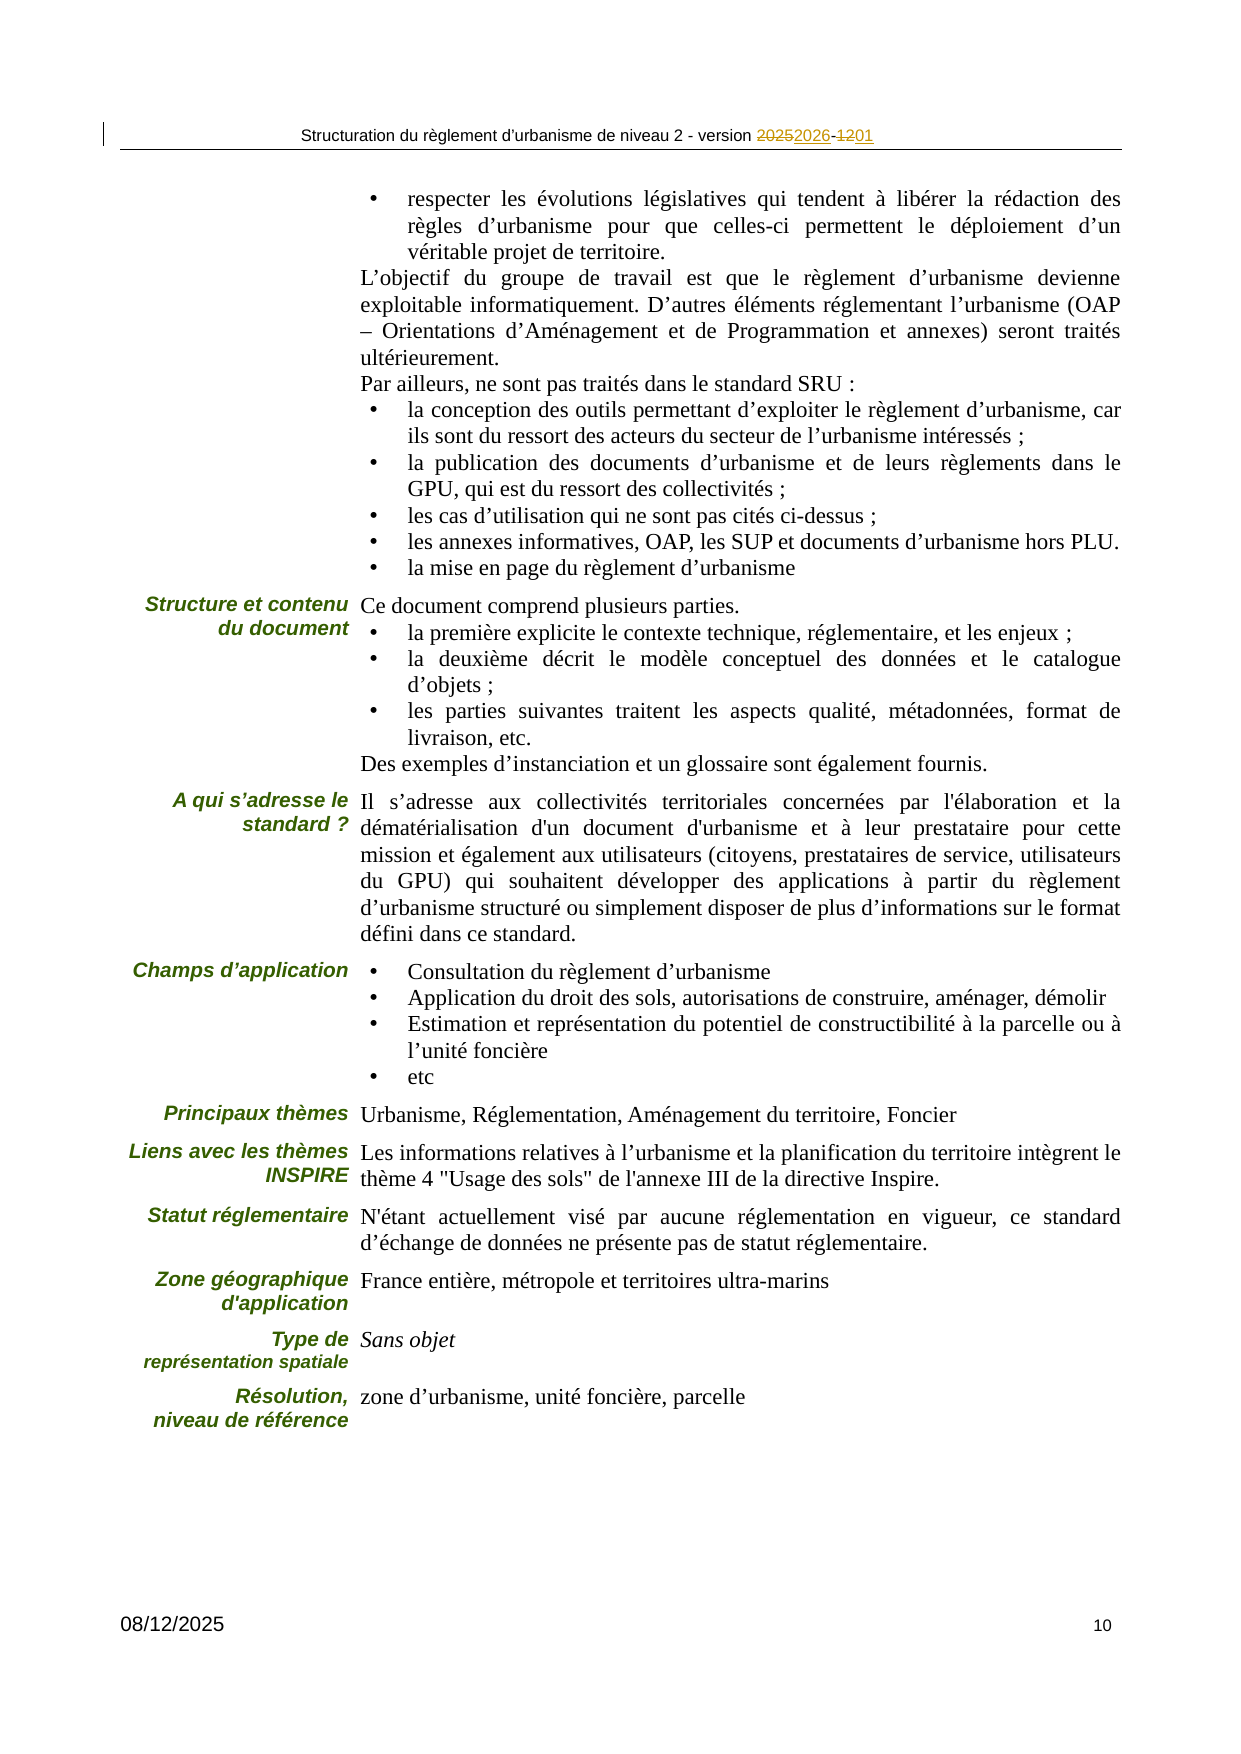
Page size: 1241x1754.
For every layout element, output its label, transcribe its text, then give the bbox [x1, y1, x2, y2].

table_cell Les informations relatives à l’urbanisme et la planification du territoire intègrent le thème 4 "Usage des sols" de l'annexe III de la directive Inspire. [354, 1133, 1122, 1197]
table_cell Sans objet [354, 1321, 1122, 1378]
table_cell France entière, métropole et territoires ultra-marins [354, 1261, 1122, 1321]
table_cell Principaux thèmes [118, 1095, 354, 1133]
table_cell Zone géographique d'application [118, 1261, 354, 1321]
table_header [118, 180, 354, 586]
table_cell Statut réglementaire [118, 1197, 354, 1261]
table_cell Type de représentation spatiale [118, 1321, 354, 1378]
table_cell Résolution, niveau de référence [118, 1378, 354, 1437]
table_cell N'étant actuellement visé par aucune réglementation en vigueur, ce standard d’échange de données ne présente pas de statut réglementaire. [354, 1197, 1122, 1261]
table_cell A qui s’adresse le standard ? [118, 783, 354, 952]
table_cell Urbanisme, Réglementation, Aménagement du territoire, Foncier [354, 1095, 1122, 1133]
table_cell Il s’adresse aux collectivités territoriales concernées par l'élaboration et la dématérialisation d'un document d'urbanisme et à leur prestataire pour cette mission et également aux utilisateurs (citoyens, prestataires de service, utilisateurs du GPU) qui souhaitent développer des applications à partir du règlement d’urbanisme structuré ou simplement disposer de plus d’informations sur le format défini dans ce standard. [354, 783, 1122, 952]
table_cell Liens avec les thèmes INSPIRE [118, 1133, 354, 1197]
table_cell Ce document comprend plusieurs parties. la première explicite le contexte technique, réglementaire, et les enjeux ; la deuxième décrit le modèle conceptuel des données et le catalogue d’objets ; les parties suivantes traitent les aspects qualité, métadonnées, format de livraison, etc. Des exemples d’instanciation et un glossaire sont également fournis. [354, 586, 1122, 782]
table_cell zone d’urbanisme, unité foncière, parcelle [354, 1378, 1122, 1437]
table_header respecter les évolutions législatives qui tendent à libérer la rédaction des règles d’urbanisme pour que celles-ci permettent le déploiement d’un véritable projet de territoire. L’objectif du groupe de travail est que le règlement d’urbanisme devienne exploitable informatiquement. D’autres éléments réglementant l’urbanisme (OAP – Orientations d’Aménagement et de Programmation et annexes) seront traités ultérieurement. Par ailleurs, ne sont pas traités dans le standard SRU : la conception des outils permettant d’exploiter le règlement d’urbanisme, car ils sont du ressort des acteurs du secteur de l’urbanisme intéressés ; la publication des documents d’urbanisme et de leurs règlements dans le GPU, qui est du ressort des collectivités ; les cas d’utilisation qui ne sont pas cités ci-dessus ; les annexes informatives, OAP, les SUP et documents d’urbanisme hors PLU. la mise en page du règlement d’urbanisme [354, 180, 1122, 586]
table_cell Structure et contenu du document [118, 586, 354, 782]
table_cell Consultation du règlement d’urbanisme Application du droit des sols, autorisations de construire, aménager, démolir Estimation et représentation du potentiel de constructibilité à la parcelle ou à l’unité foncière etc [354, 952, 1122, 1095]
table_cell Champs d’application [118, 952, 354, 1095]
